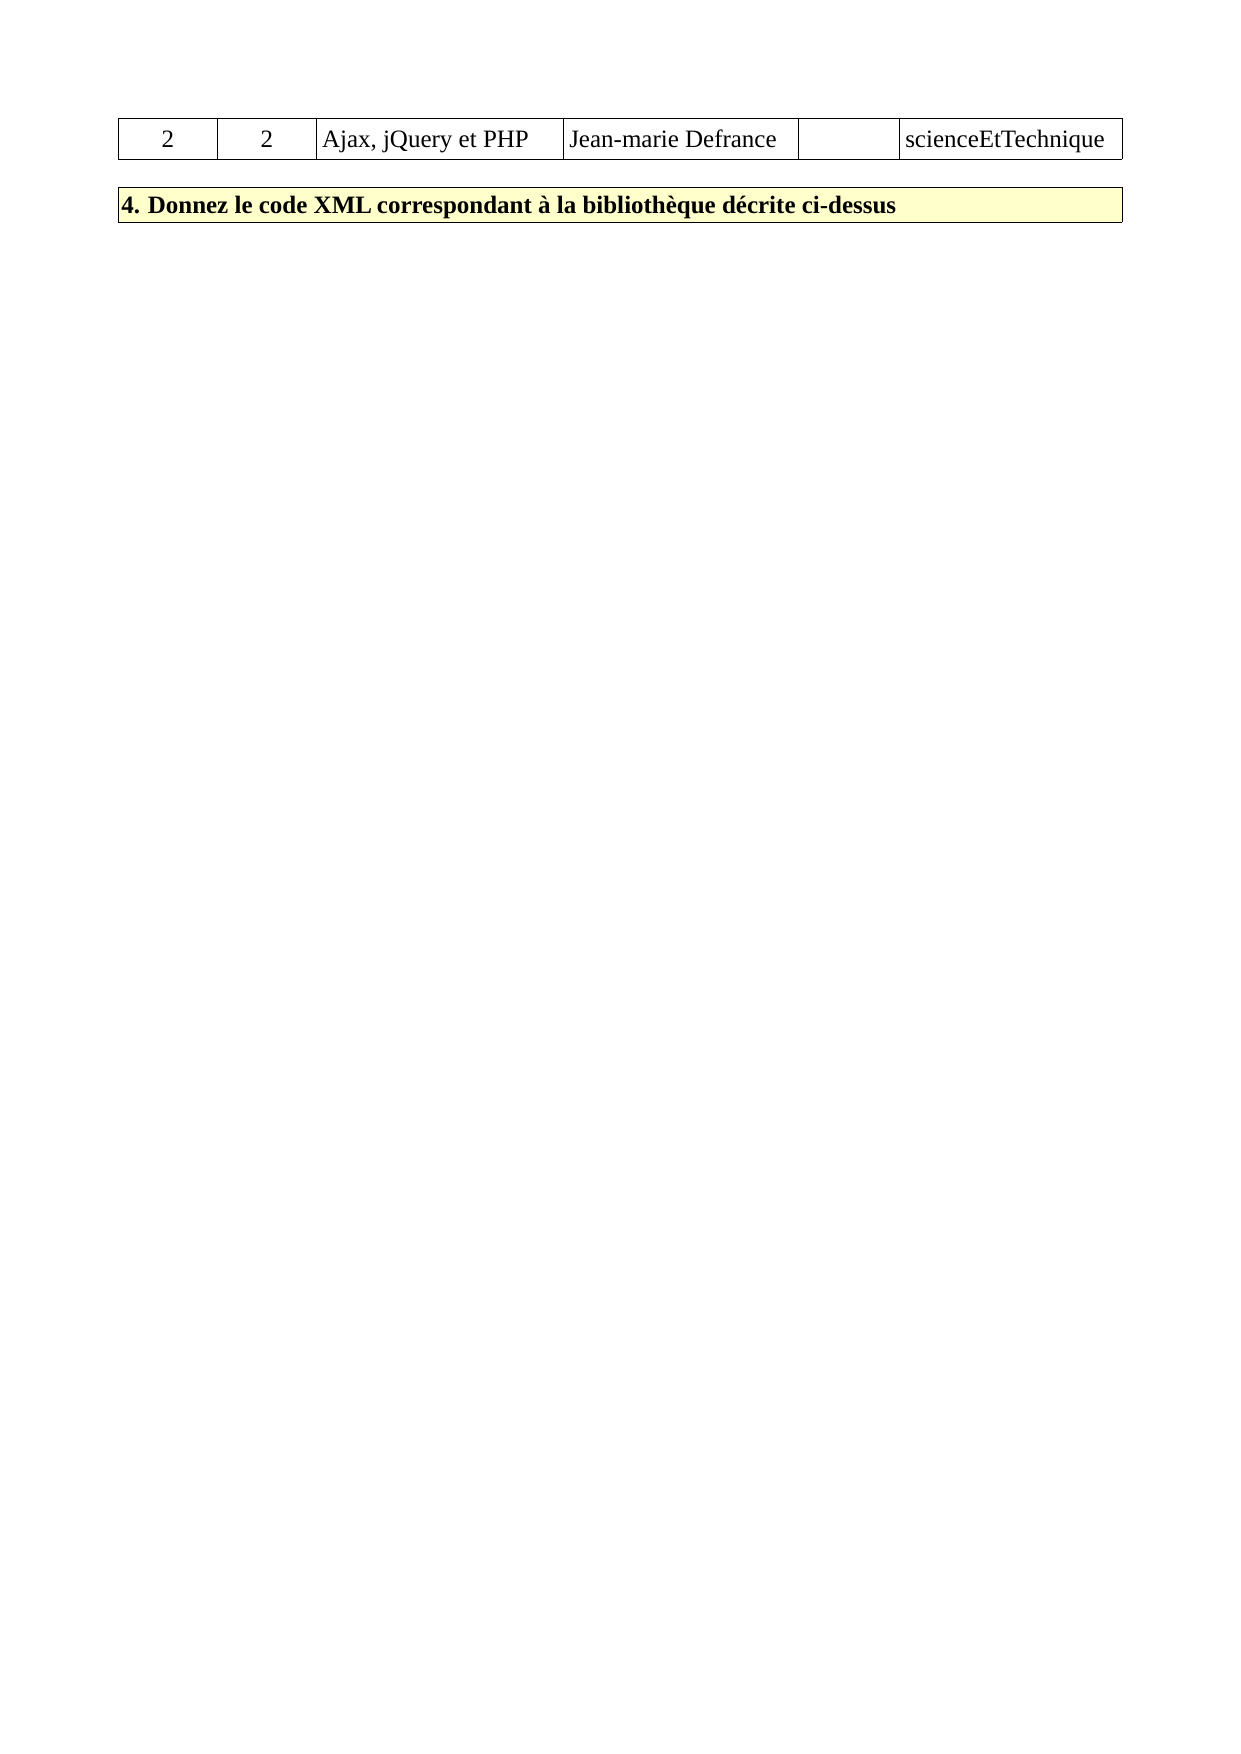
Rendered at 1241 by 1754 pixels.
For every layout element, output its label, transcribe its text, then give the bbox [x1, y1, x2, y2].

table_cell Jean-marie Defrance [564, 119, 798, 158]
table_cell scienceEtTechnique [900, 119, 1122, 158]
table_cell 2 [218, 119, 316, 158]
list Donnez le code XML correspondant à la bibliothèque décrite ci-dessus [119, 188, 1122, 222]
table_cell [799, 119, 899, 158]
table_cell Ajax, jQuery et PHP [317, 119, 563, 158]
table_cell 2 [119, 119, 217, 158]
